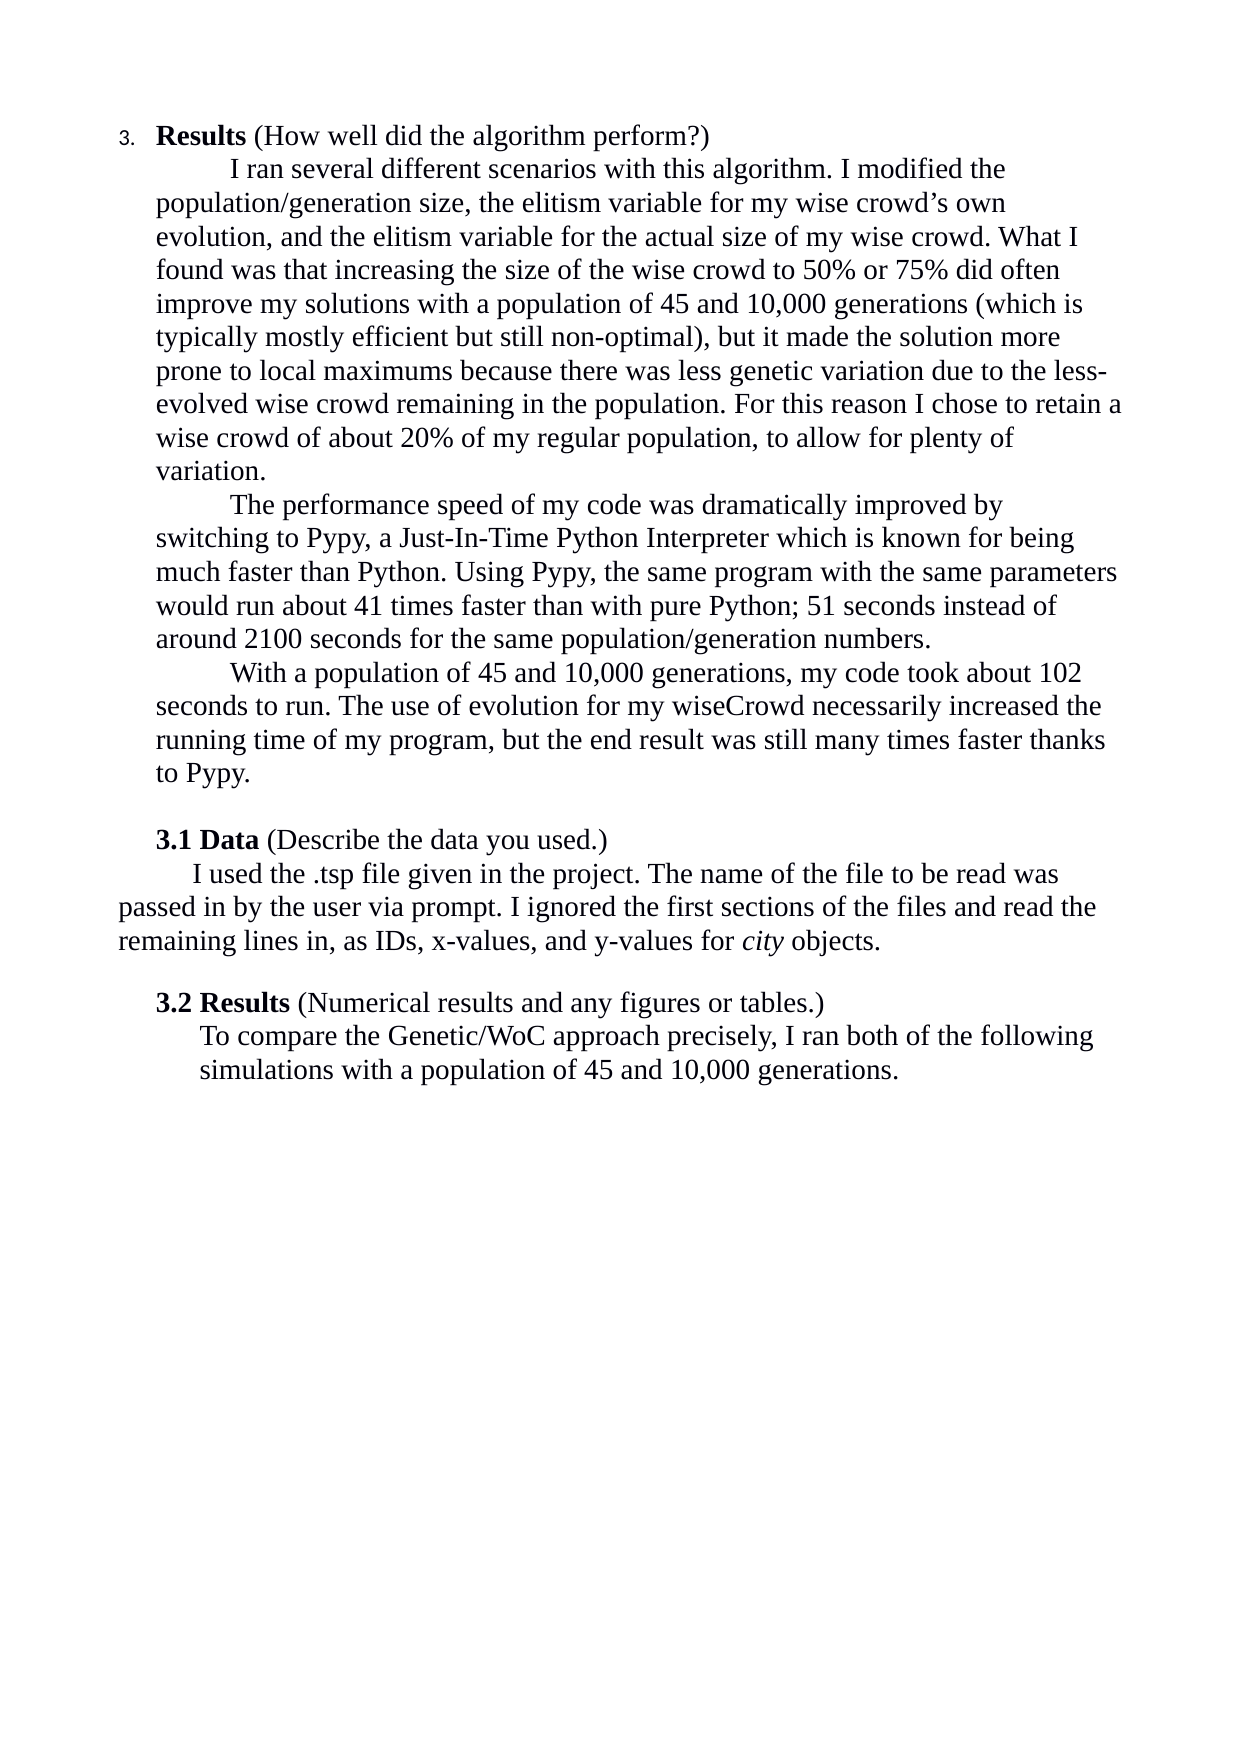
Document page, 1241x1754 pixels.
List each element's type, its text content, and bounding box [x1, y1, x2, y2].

list Data (Describe the data you used.) [156, 822, 1122, 856]
text I ran several different scenarios with this algorithm. I modified the population/generation size, the elitism variable for my wise crowd’s own evolution, and the elitism variable for the actual size of my wise crowd. What I found was that increasing the size of the wise crowd to 50% or 75% did often improve my solutions with a population of 45 and 10,000 generations (which is typically mostly efficient but still non-optimal), but it made the solution more prone to local maximums because there was less genetic variation due to the less-evolved wise crowd remaining in the population. For this reason I chose to retain a wise crowd of about 20% of my regular population, to allow for plenty of variation. [156, 152, 1122, 487]
text I used the .tsp file given in the project. The name of the file to be read was passed in by the user via prompt. I ignored the first sections of the files and read the remaining lines in, as IDs, x-values, and y-values for city objects. [118, 856, 1122, 957]
list Results (Numerical results and any figures or tables.) [156, 985, 1122, 1018]
list To compare the Genetic/WoC approach precisely, I ran both of the following simulations with a population of 45 and 10,000 generations. [156, 1018, 1122, 1085]
text The performance speed of my code was dramatically improved by switching to Pypy, a Just-In-Time Python Interpreter which is known for being much faster than Python. Using Pypy, the same program with the same parameters would run about 41 times faster than with pure Python; 51 seconds instead of around 2100 seconds for the same population/generation numbers. [156, 487, 1122, 655]
list Results (How well did the algorithm perform?) [118, 118, 1122, 152]
text With a population of 45 and 10,000 generations, my code took about 102 seconds to run. The use of evolution for my wiseCrowd necessarily increased the running time of my program, but the end result was still many times faster thanks to Pypy. [156, 655, 1122, 789]
